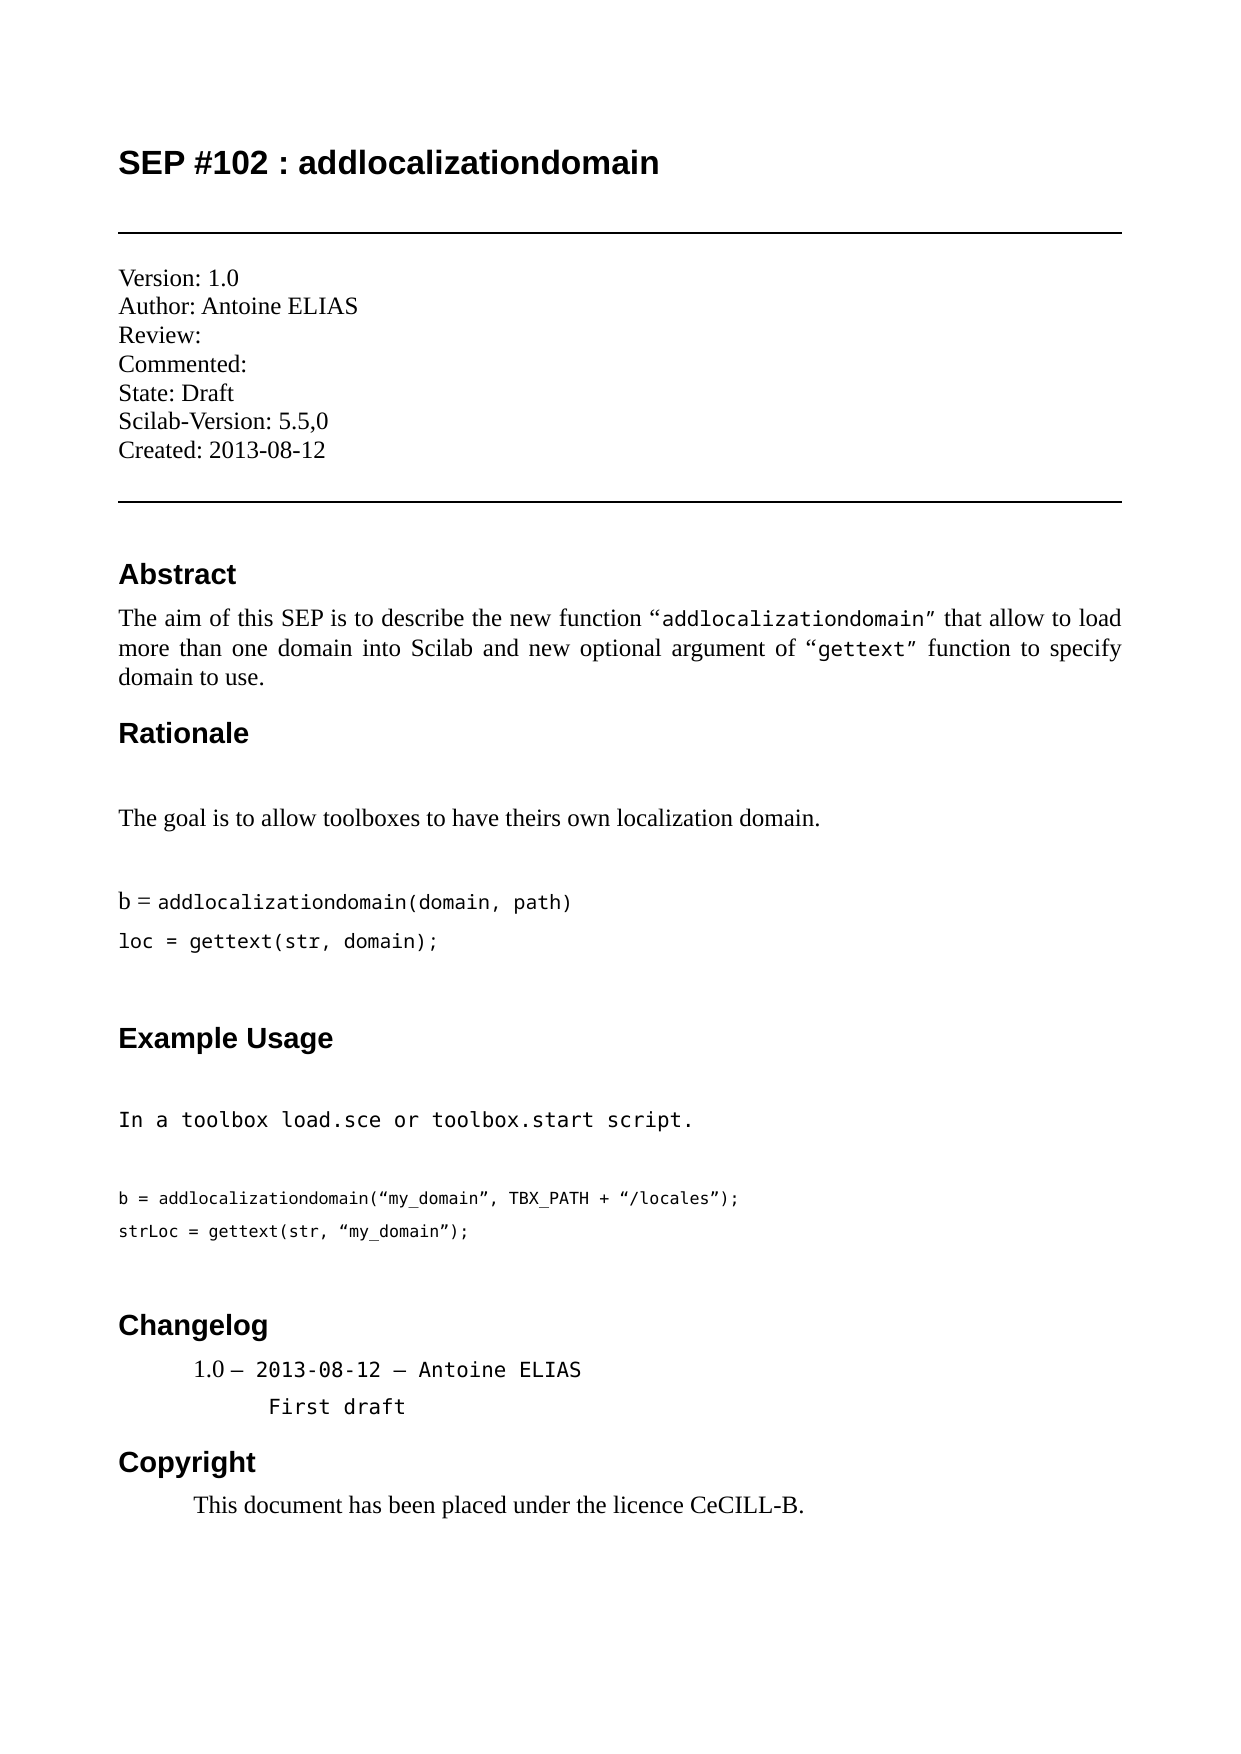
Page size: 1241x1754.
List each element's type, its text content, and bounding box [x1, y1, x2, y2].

subtitle SEP #102 : addlocalizationdomain [118, 143, 1122, 182]
text strLoc = gettext(str, “my_domain”); [118, 1222, 1122, 1241]
text loc = gettext(str, domain); [118, 927, 1122, 954]
text b = addlocalizationdomain(domain, path) [118, 886, 1122, 915]
text Review: [118, 320, 1122, 349]
text Version: 1.0 [118, 263, 1122, 291]
text Author: Antoine ELIAS [118, 291, 1122, 320]
text Commented: [118, 349, 1122, 378]
subtitle Copyright [118, 1444, 1122, 1478]
subtitle Example Usage [118, 1021, 1122, 1054]
text Created: 2013-08-12 [118, 435, 1122, 464]
text b = addlocalizationdomain(“my_domain”, TBX_PATH + “/locales”); [118, 1187, 1122, 1209]
text The aim of this SEP is to describe the new function “addlocalizationdomain” that allow to load more than one domain into Scilab and new optional argument of “gettext” function to specify domain to use. [118, 603, 1122, 691]
text Scilab-Version: 5.5,0 [118, 406, 1122, 435]
subtitle Changelog [118, 1308, 1122, 1342]
text In a toolbox load.sce or toolbox.start script. [118, 1108, 1122, 1133]
list First draft [231, 1395, 1122, 1419]
list – 2013-08-12 – Antoine ELIAS [193, 1354, 1122, 1383]
text The goal is to allow toolboxes to have theirs own localization domain. [118, 803, 1122, 832]
text State: Draft [118, 378, 1122, 406]
text This document has been placed under the licence CeCILL-B. [118, 1491, 1122, 1519]
subtitle Rationale [118, 716, 1122, 749]
subtitle Abstract [118, 557, 1122, 591]
